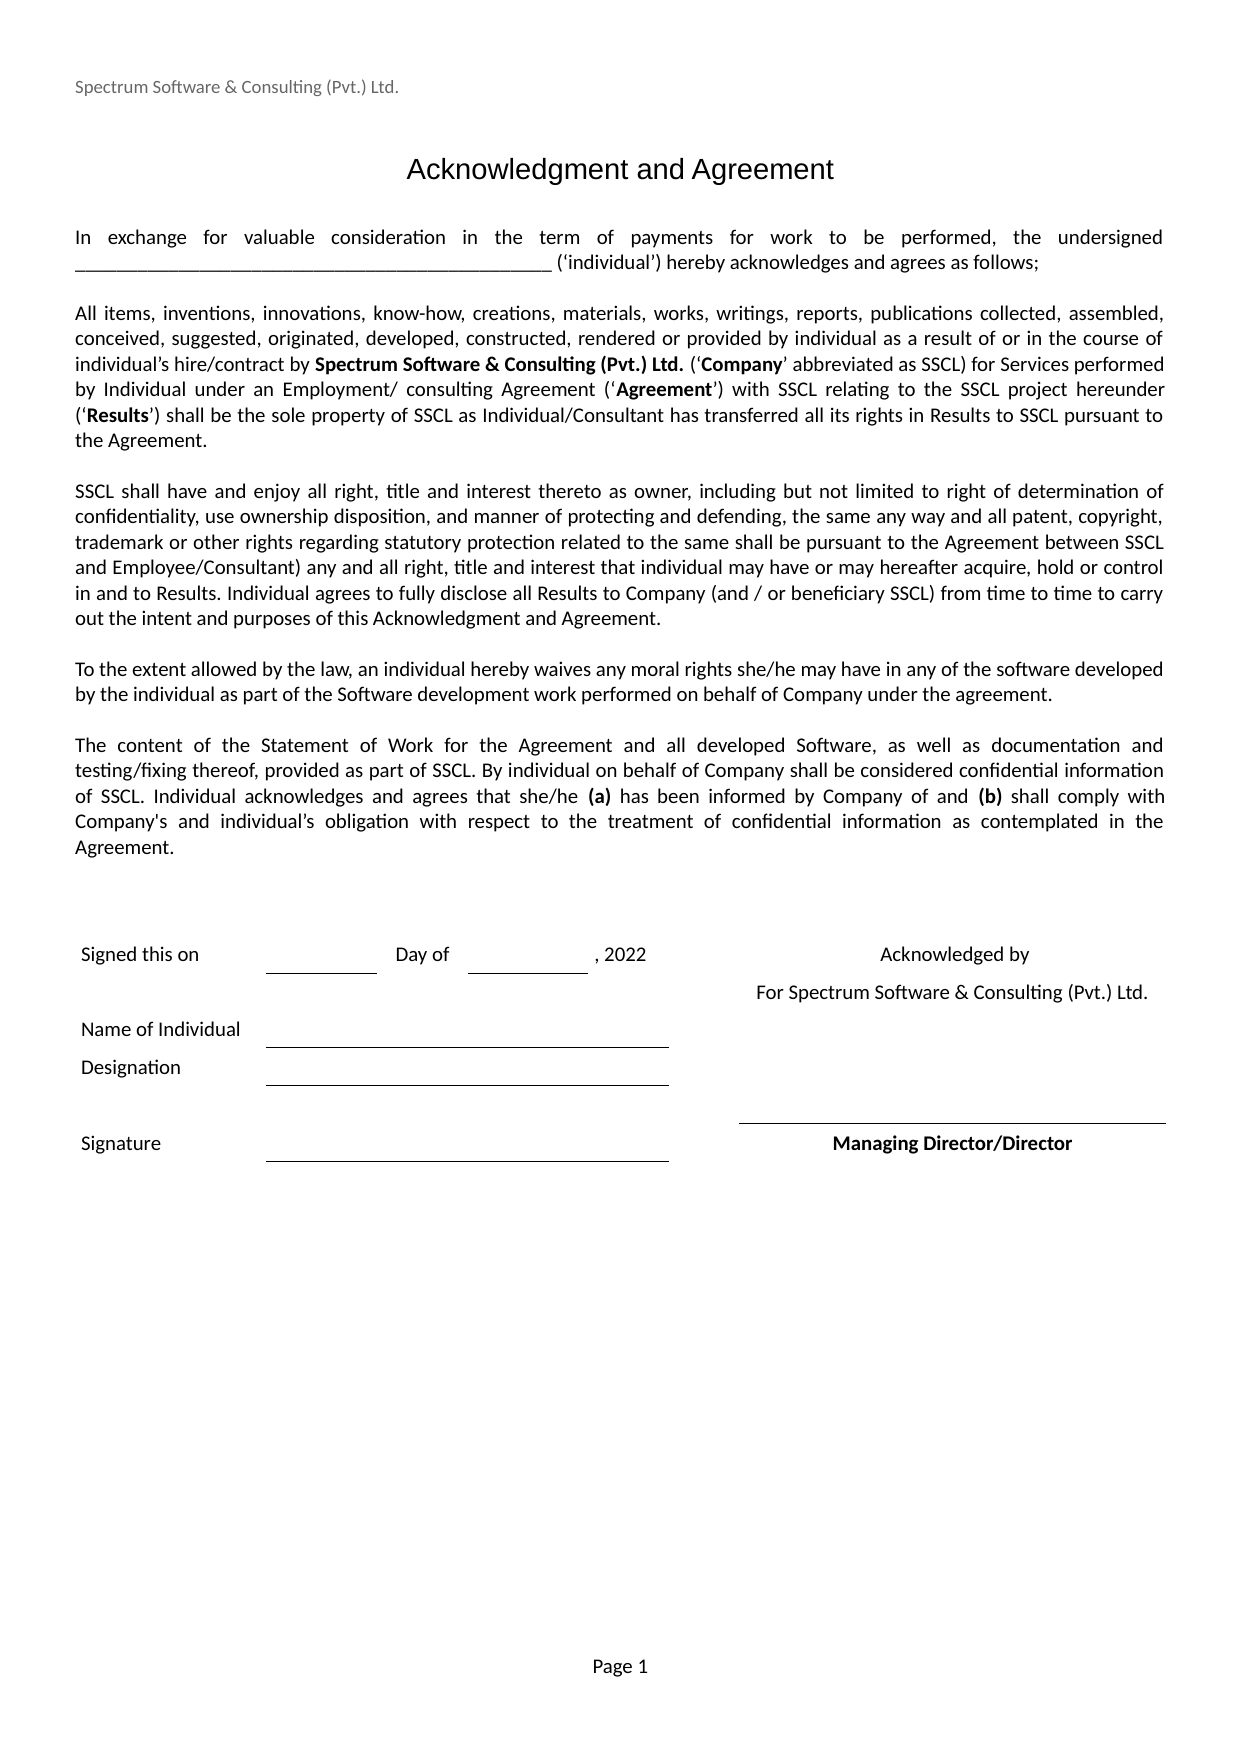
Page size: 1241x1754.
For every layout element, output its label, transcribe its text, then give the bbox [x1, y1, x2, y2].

table_cell [739, 1047, 1166, 1085]
table_cell For Spectrum Software & Consulting (Pvt.) Ltd. [739, 973, 1166, 1010]
table_header , 2022 [588, 936, 669, 972]
table_cell Designation [75, 1047, 266, 1085]
table_cell Name of Individual [75, 1010, 266, 1047]
table_header [669, 936, 739, 972]
table_cell Managing Director/Director [739, 1124, 1166, 1161]
table_cell [75, 1085, 739, 1123]
table_cell [266, 1123, 669, 1161]
table_cell Signature [75, 1123, 266, 1161]
table_header Day of [377, 936, 468, 972]
table_cell [266, 1010, 669, 1047]
table_header [266, 936, 377, 972]
table_cell [75, 973, 739, 1010]
subtitle Acknowledgment and Agreement [75, 152, 1166, 186]
text All items, inventions, innovations, know-how, creations, materials, works, writings, reports, publications collected, assembled, conceived, suggested, originated, developed, constructed, rendered or provided by individual as a result of or in the course of individual’s hire/contract by Spectrum Software & Consulting (Pvt.) Ltd. (‘Company’ abbreviated as SSCL) for Services performed by Individual under an Employment/ consulting Agreement (‘Agreement’) with SSCL relating to the SSCL project hereunder (‘Results’) shall be the sole property of SSCL as Individual/Consultant has transferred all its rights in Results to SSCL pursuant to the Agreement. [75, 300, 1166, 453]
table_cell [266, 1048, 669, 1085]
table_cell [669, 1123, 739, 1161]
text To the extent allowed by the law, an individual hereby waives any moral rights she/he may have in any of the software developed by the individual as part of the Software development work performed on behalf of Company under the agreement. [75, 656, 1166, 707]
table_cell [739, 1085, 1166, 1123]
table_cell [669, 1010, 739, 1047]
text In exchange for valuable consideration in the term of payments for work to be performed, the undersigned ______________________________________________ (‘individual’) hereby acknowledges and agrees as follows; [75, 224, 1166, 275]
table_header Acknowledged by [739, 936, 1166, 972]
text The content of the Statement of Work for the Agreement and all developed Software, as well as documentation and testing/fixing thereof, provided as part of SSCL. By individual on behalf of Company shall be considered confidential information of SSCL. Individual acknowledges and agrees that she/he (a) has been informed by Company of and (b) shall comply with Company's and individual’s obligation with respect to the treatment of confidential information as contemplated in the Agreement. [75, 732, 1166, 859]
table_cell [739, 1010, 1166, 1047]
table_header [468, 936, 588, 972]
table_cell [669, 1047, 739, 1085]
text SSCL shall have and enjoy all right, title and interest thereto as owner, including but not limited to right of determination of confidentiality, use ownership disposition, and manner of protecting and defending, the same any way and all patent, copyright, trademark or other rights regarding statutory protection related to the same shall be pursuant to the Agreement between SSCL and Employee/Consultant) any and all right, title and interest that individual may have or may hereafter acquire, hold or control in and to Results. Individual agrees to fully disclose all Results to Company (and / or beneficiary SSCL) from time to time to carry out the intent and purposes of this Acknowledgment and Agreement. [75, 478, 1166, 631]
table_header Signed this on [75, 936, 266, 972]
